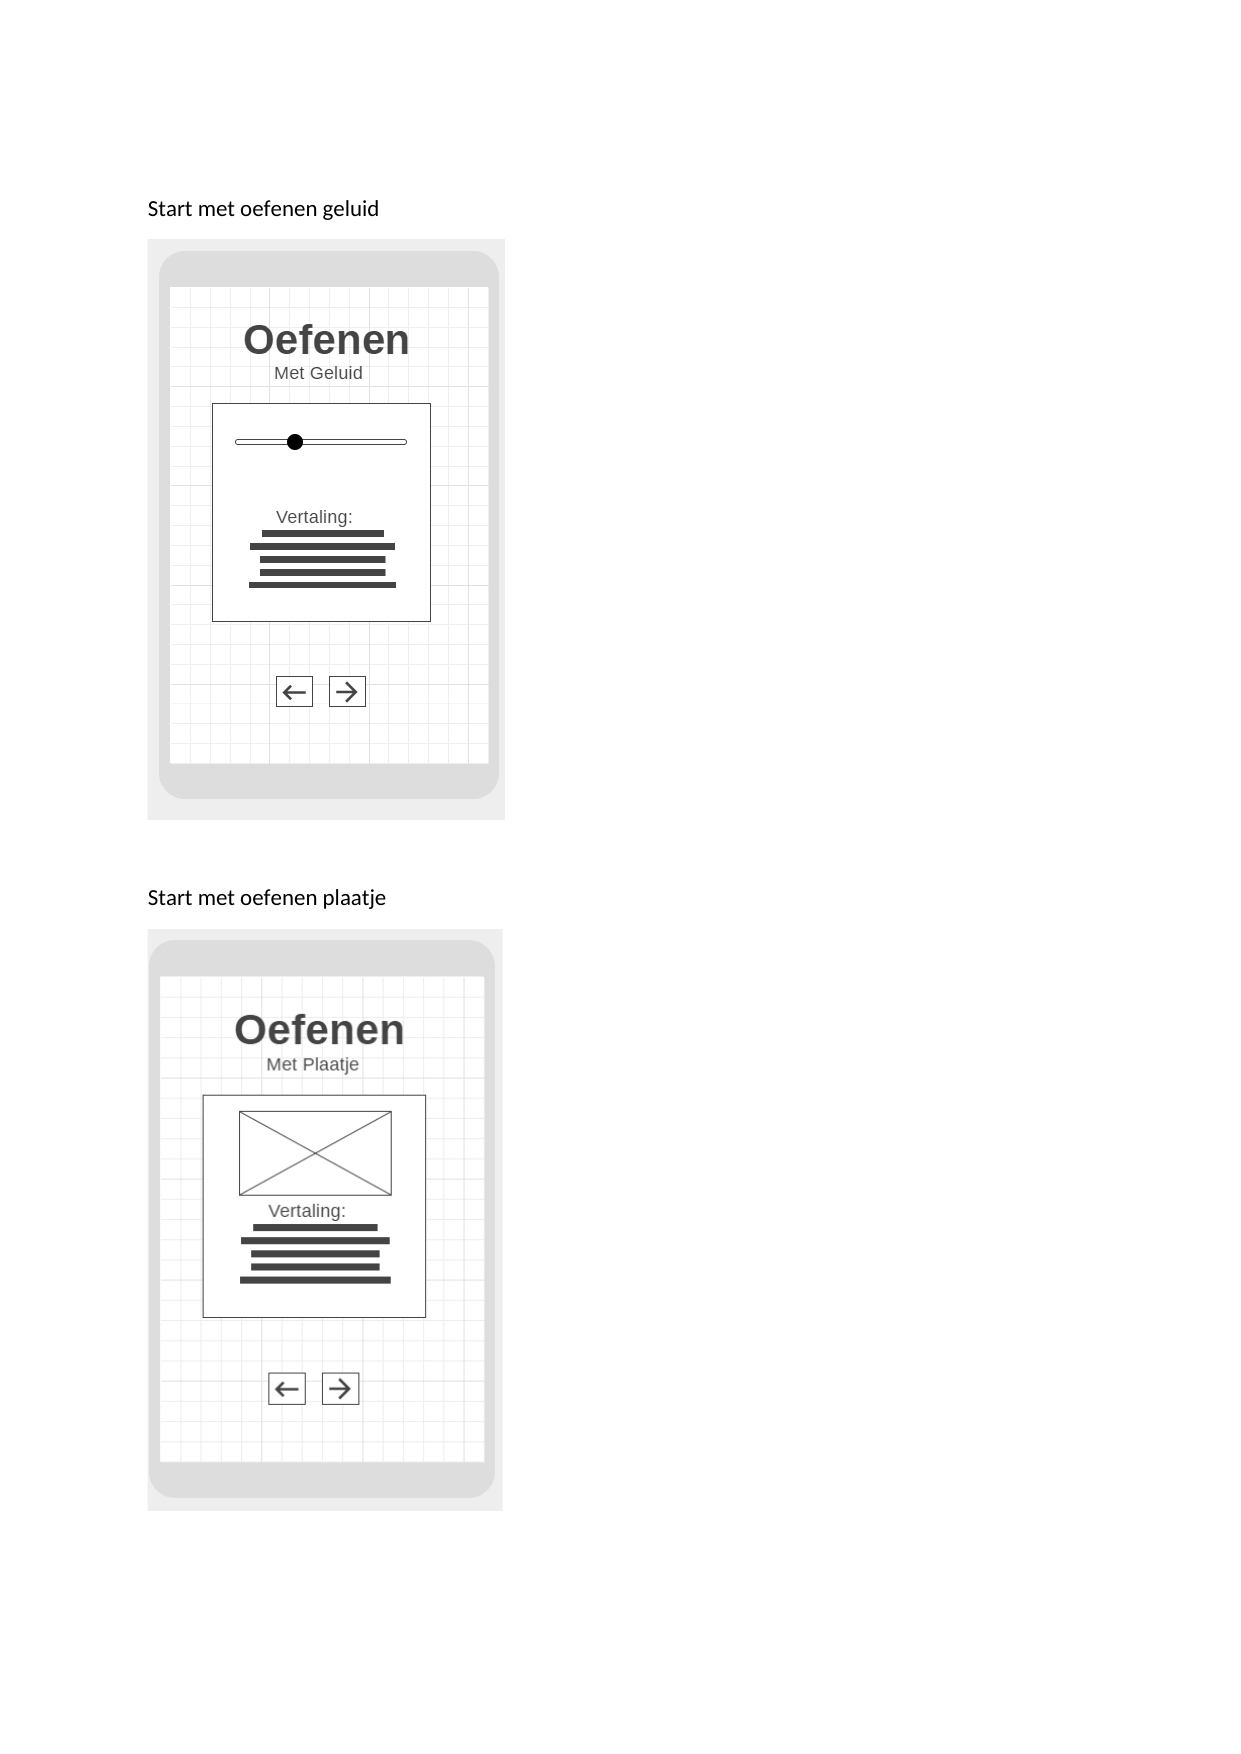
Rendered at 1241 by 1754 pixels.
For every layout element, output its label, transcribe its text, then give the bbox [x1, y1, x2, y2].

text Start met oefenen geluid [148, 194, 1093, 222]
text Start met oefenen plaatje [148, 883, 1093, 912]
